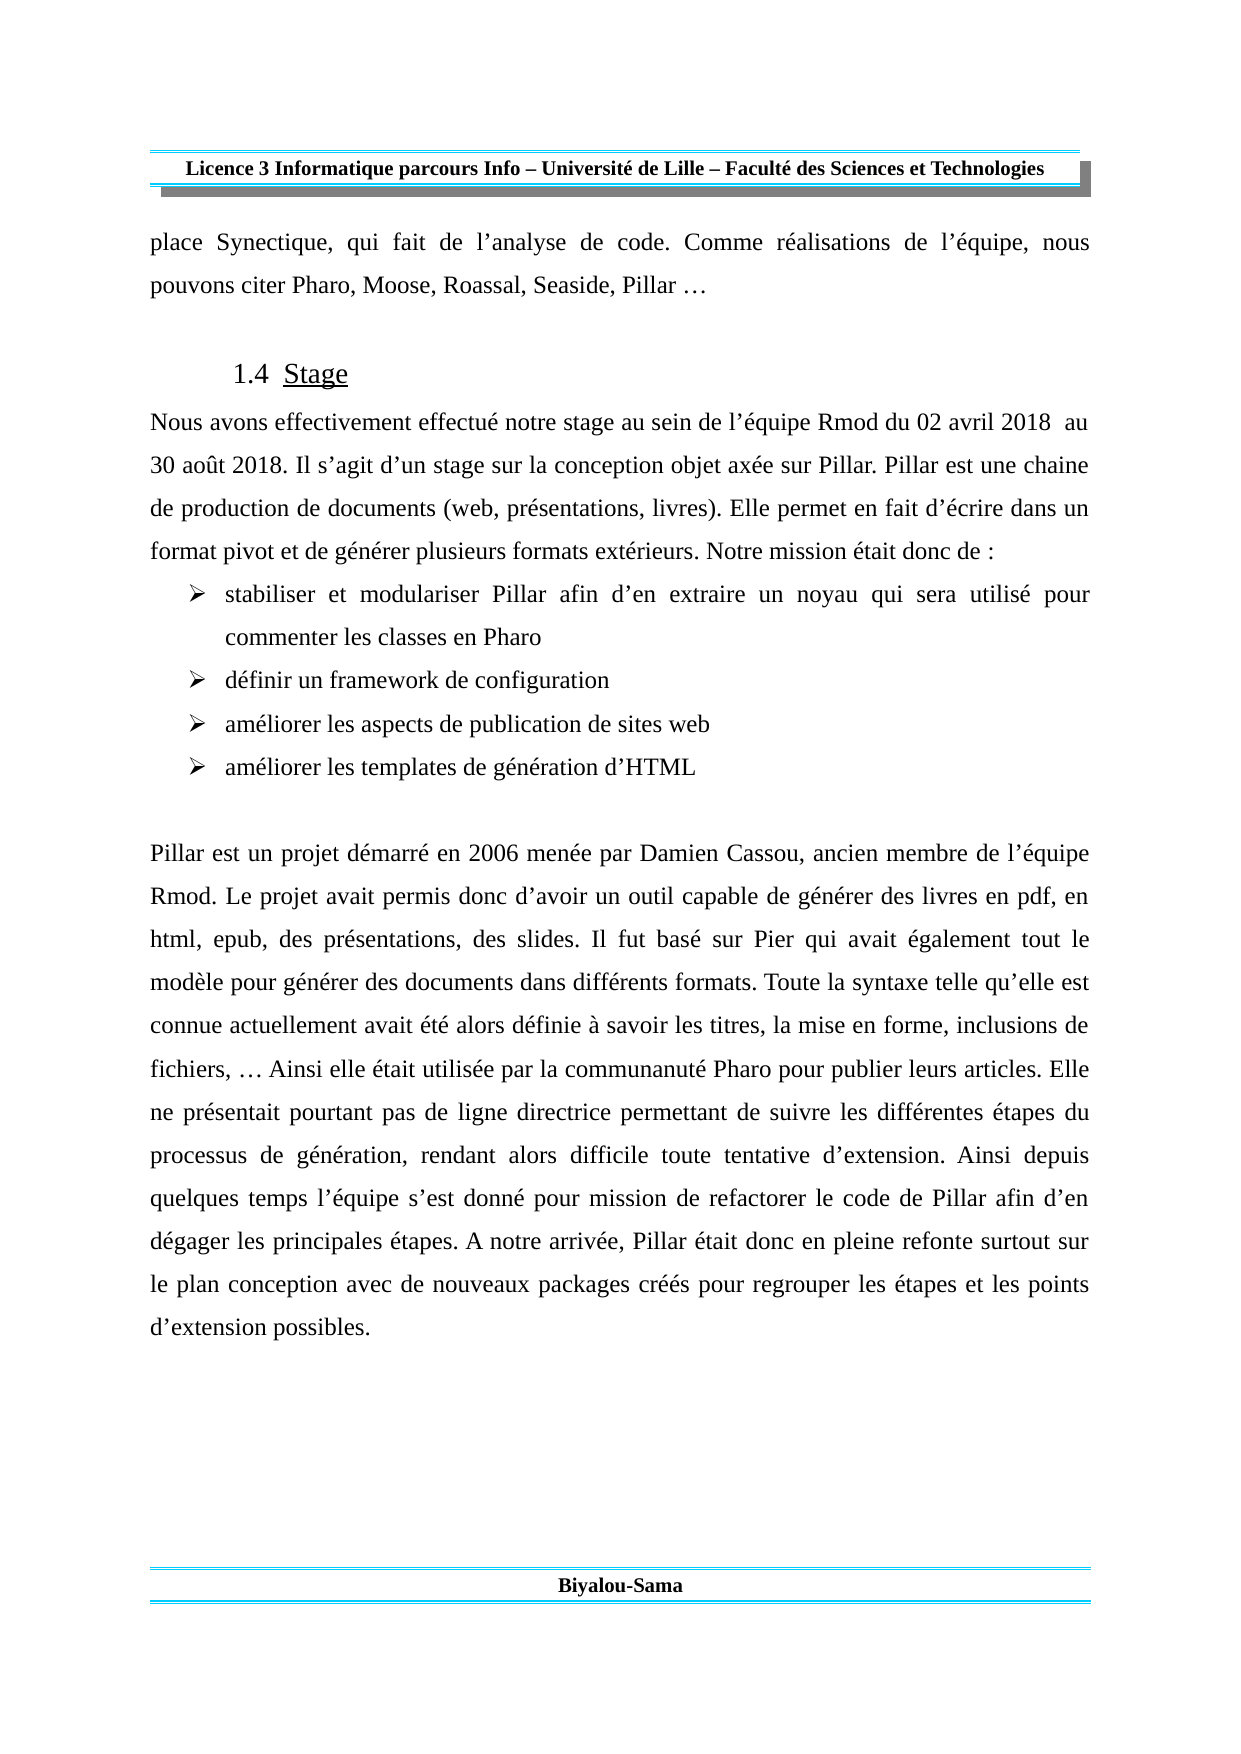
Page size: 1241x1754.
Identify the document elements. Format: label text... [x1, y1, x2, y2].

list définir un framework de configuration [187, 666, 1091, 694]
list stabiliser et modulariser Pillar afin d’en extraire un noyau qui sera utilisé pour commenter les classes en Pharo [187, 579, 1091, 651]
text Pillar est un projet démarré en 2006 menée par Damien Cassou, ancien membre de l’équipe Rmod. Le projet avait permis donc d’avoir un outil capable de générer des livres en pdf, en html, epub, des présentations, des slides. Il fut basé sur Pier qui avait également tout le modèle pour générer des documents dans différents formats. Toute la syntaxe telle qu’elle est connue actuellement avait été alors définie à savoir les titres, la mise en forme, inclusions de fichiers, … Ainsi elle était utilisée par la communanuté Pharo pour publier leurs articles. Elle ne présentait pourtant pas de ligne directrice permettant de suivre les différentes étapes du processus de génération, rendant alors difficile toute tentative d’extension. Ainsi depuis quelques temps l’équipe s’est donné pour mission de refactorer le code de Pillar afin d’en dégager les principales étapes. A notre arrivée, Pillar était donc en pleine refonte surtout sur le plan conception avec de nouveaux packages créés pour regrouper les étapes et les points d’extension possibles. [150, 838, 1091, 1341]
list améliorer les templates de génération d’HTML [187, 752, 1091, 781]
list Stage [225, 356, 1091, 390]
list améliorer les aspects de publication de sites web [187, 709, 1091, 737]
text Nous avons effectivement effectué notre stage au sein de l’équipe Rmod du 02 avril 2018 au 30 août 2018. Il s’agit d’un stage sur la conception objet axée sur Pillar. Pillar est une chaine de production de documents (web, présentations, livres). Elle permet en fait d’écrire dans un format pivot et de générer plusieurs formats extérieurs. Notre mission était donc de : [150, 407, 1091, 565]
text place Synectique, qui fait de l’analyse de code. Comme réalisations de l’équipe, nous pouvons citer Pharo, Moose, Roassal, Seaside, Pillar … [150, 227, 1091, 299]
